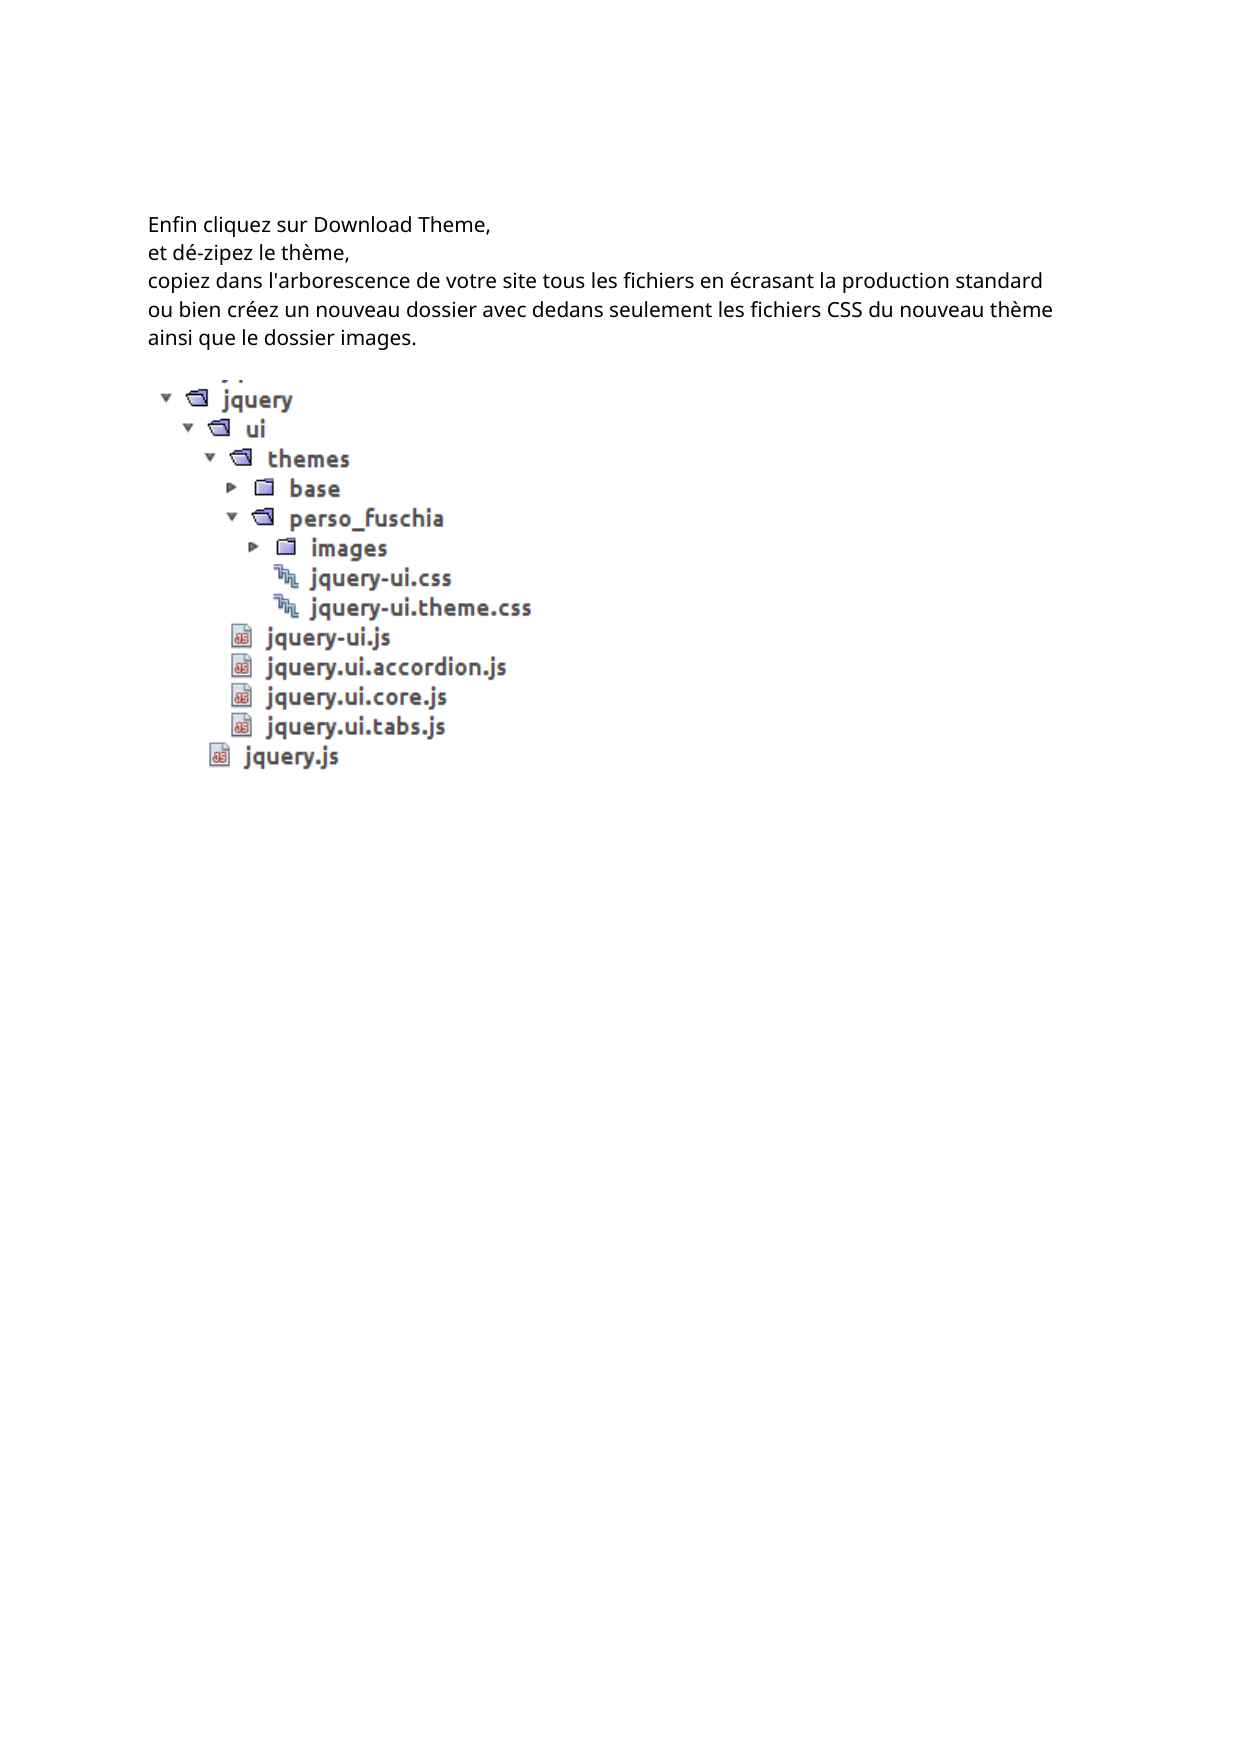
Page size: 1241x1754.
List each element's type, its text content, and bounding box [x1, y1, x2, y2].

picture [147, 380, 534, 774]
text copiez dans l'arborescence de votre site tous les fichiers en écrasant la production standard [148, 267, 1092, 295]
text ou bien créez un nouveau dossier avec dedans seulement les fichiers CSS du nouveau thème ainsi que le dossier images. [148, 295, 1092, 352]
text et dé-zipez le thème, [148, 238, 1092, 267]
text Enfin cliquez sur Download Theme, [148, 210, 1092, 238]
